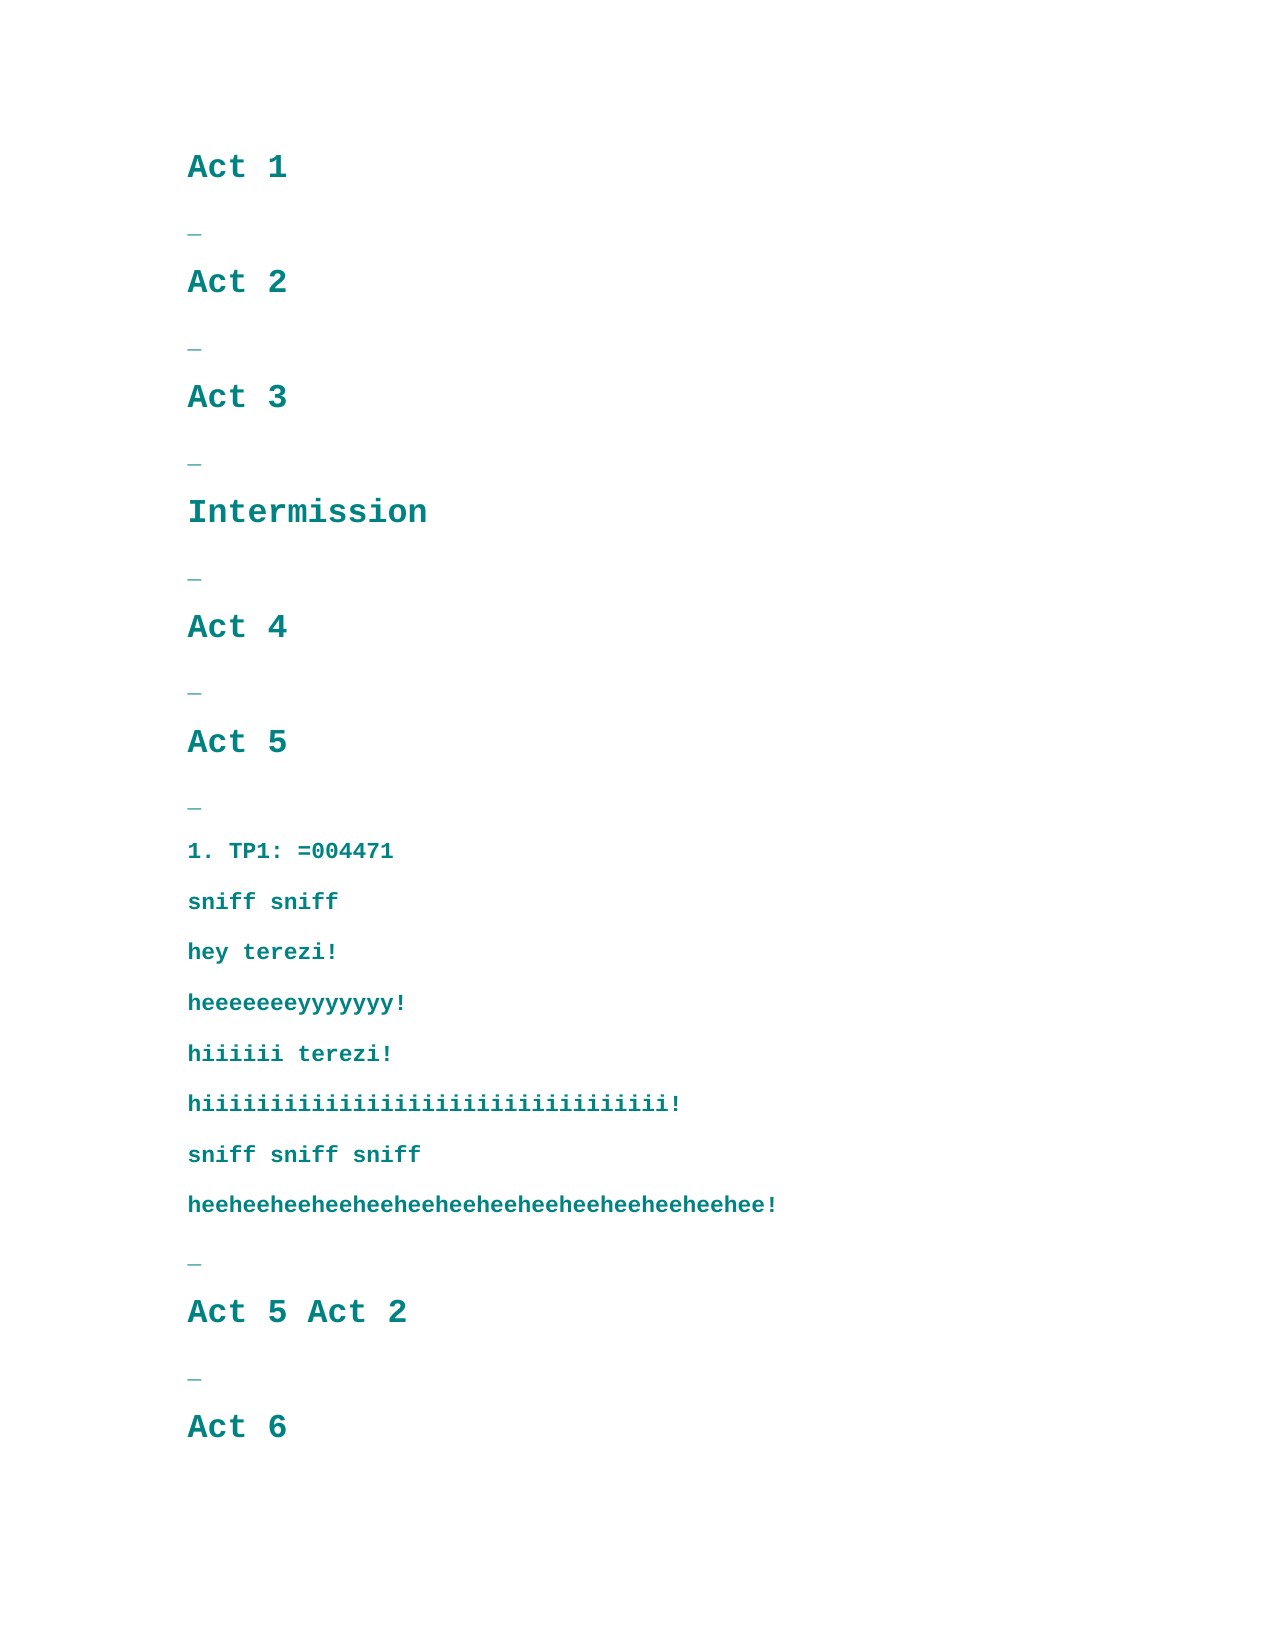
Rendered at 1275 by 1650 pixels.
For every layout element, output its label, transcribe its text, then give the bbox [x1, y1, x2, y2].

text _ [187, 1244, 1087, 1270]
text Act 3 [187, 380, 1087, 418]
text Act 6 [187, 1410, 1087, 1448]
text hiiiiii terezi! [187, 1042, 1087, 1068]
text _ [187, 329, 1087, 355]
text _ [187, 789, 1087, 815]
text Intermission [187, 495, 1087, 532]
text sniff sniff [187, 890, 1087, 916]
text _ [187, 214, 1087, 240]
text _ [187, 444, 1087, 470]
text heeheeheeheeheeheeheeheeheeheeheeheeheehee! [187, 1194, 1087, 1220]
text 1. TP1: =004471 [187, 839, 1087, 865]
text _ [187, 1359, 1087, 1385]
text Act 2 [187, 265, 1087, 303]
text Act 5 Act 2 [187, 1295, 1087, 1333]
text Act 1 [187, 150, 1087, 188]
text sniff sniff sniff [187, 1143, 1087, 1169]
text heeeeeeeyyyyyyy! [187, 991, 1087, 1017]
text _ [187, 674, 1087, 700]
text hey terezi! [187, 941, 1087, 967]
text hiiiiiiiiiiiiiiiiiiiiiiiiiiiiiiiiii! [187, 1092, 1087, 1118]
text Act 4 [187, 609, 1087, 647]
text _ [187, 559, 1087, 585]
text Act 5 [187, 724, 1087, 762]
